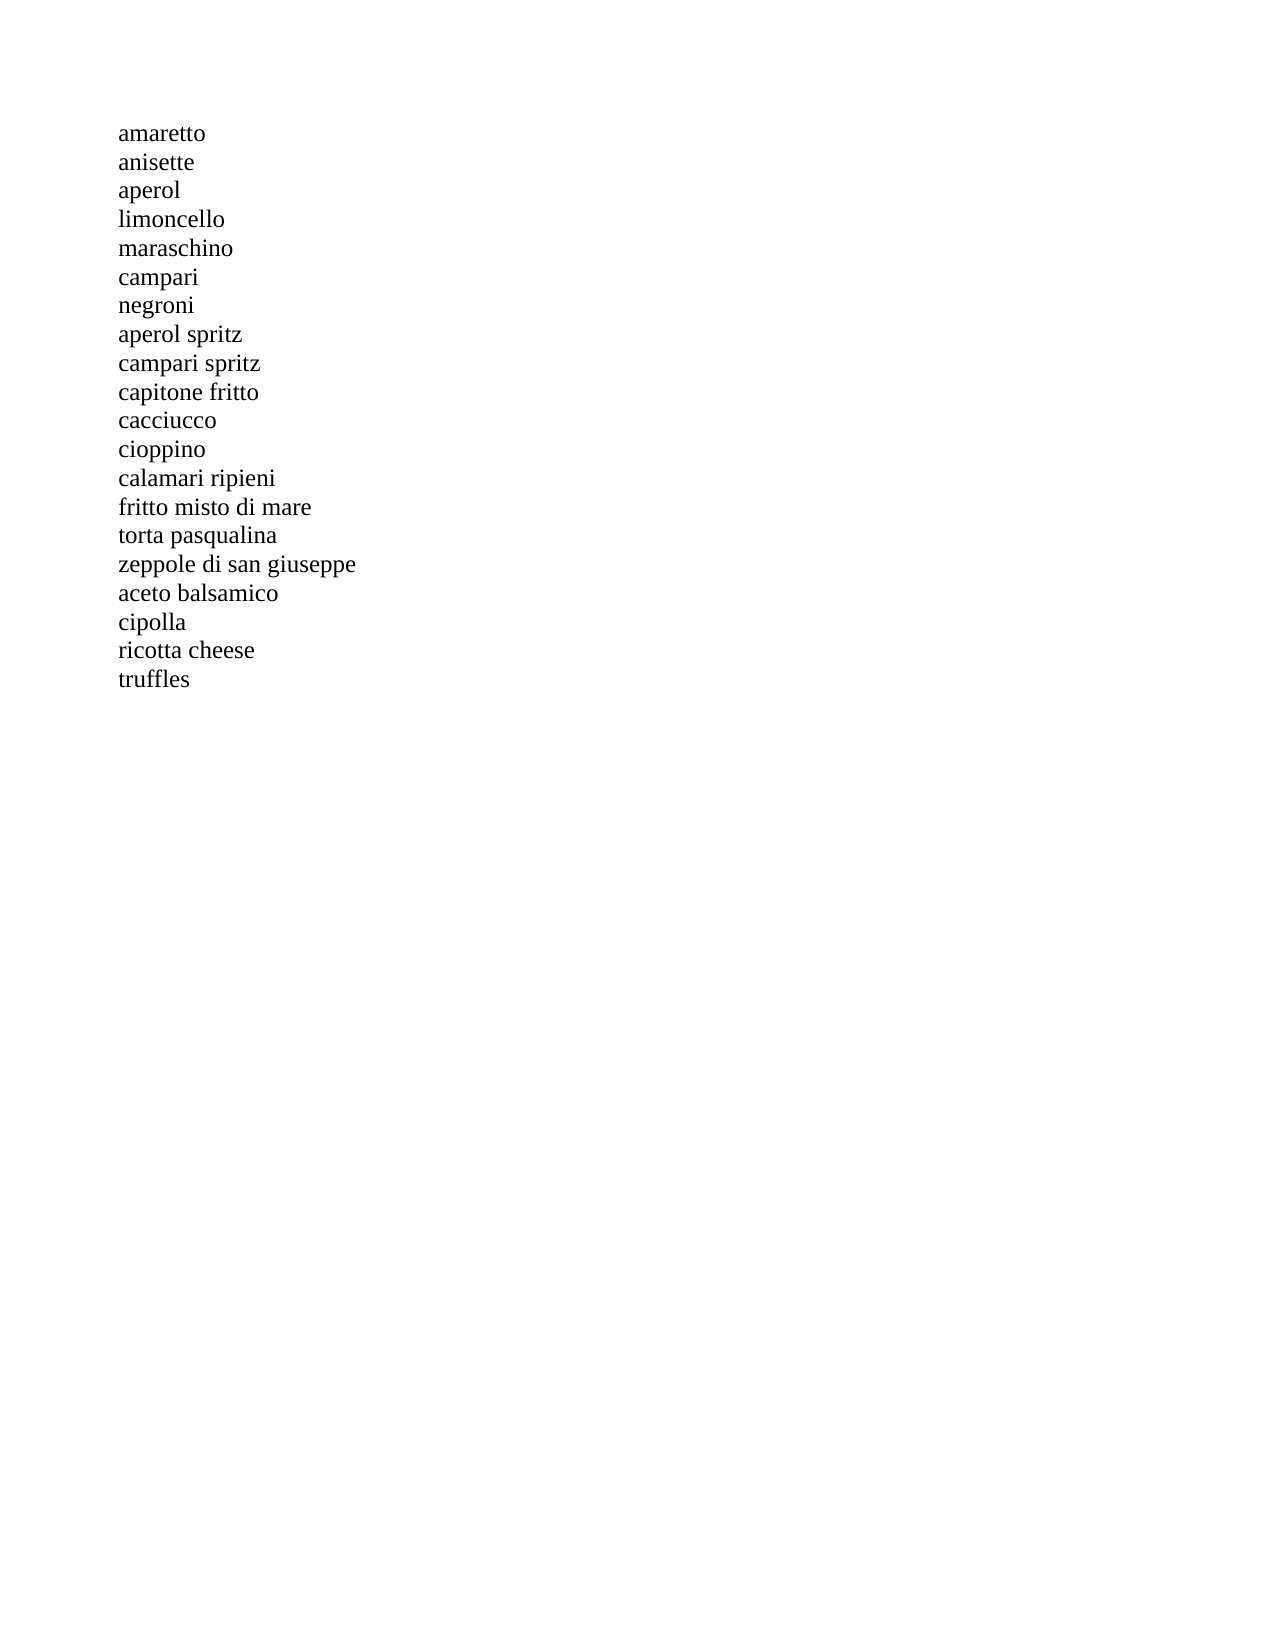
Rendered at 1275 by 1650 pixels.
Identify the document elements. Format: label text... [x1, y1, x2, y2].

text ricotta cheese [118, 636, 1157, 664]
text fritto misto di mare [118, 492, 1157, 521]
text zeppole di san giuseppe [118, 549, 1157, 578]
text cipolla [118, 607, 1157, 636]
text aperol [118, 176, 1157, 204]
text campari spritz [118, 348, 1157, 377]
text cacciucco [118, 406, 1157, 434]
text aceto balsamico [118, 578, 1157, 607]
text capitone fritto [118, 377, 1157, 406]
text campari [118, 262, 1157, 291]
text negroni [118, 291, 1157, 319]
text limoncello [118, 204, 1157, 233]
text amaretto [118, 118, 1157, 147]
text calamari ripieni [118, 463, 1157, 492]
text cioppino [118, 434, 1157, 463]
text torta pasqualina [118, 521, 1157, 549]
text anisette [118, 147, 1157, 176]
text aperol spritz [118, 319, 1157, 348]
text maraschino [118, 233, 1157, 262]
text truffles [118, 664, 1157, 693]
